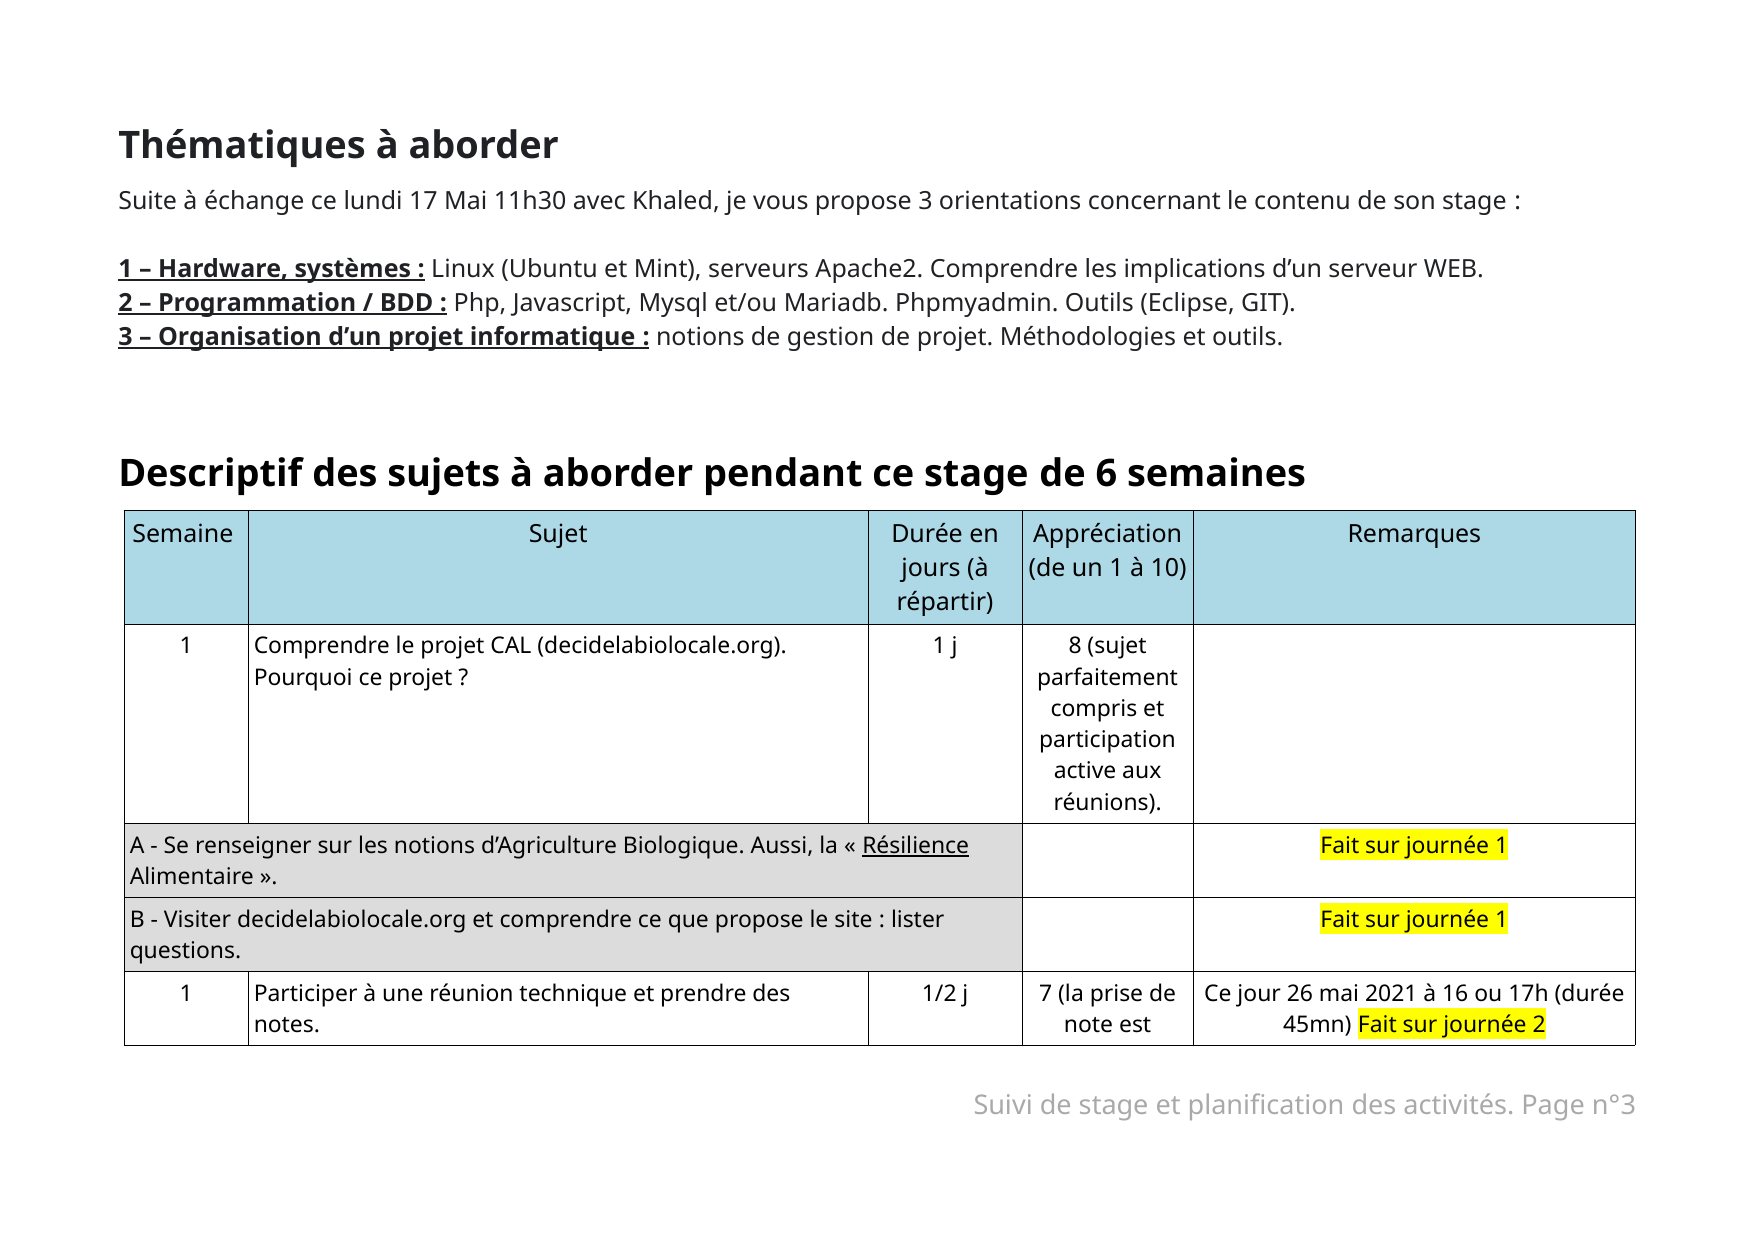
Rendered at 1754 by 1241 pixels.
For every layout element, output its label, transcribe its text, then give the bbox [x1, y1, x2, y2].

subtitle Descriptif des sujets à aborder pendant ce stage de 6 semaines [118, 446, 1636, 497]
table_cell B - Visiter decidelabiolocale.org et comprendre ce que propose le site : lister questions. [125, 898, 1022, 971]
table_cell 7 (la prise de note est [1023, 972, 1193, 1045]
table_cell [1023, 824, 1193, 897]
table_cell Participer à une réunion technique et prendre des notes. [249, 972, 868, 1045]
table_cell Ce jour 26 mai 2021 à 16 ou 17h (durée 45mn) Fait sur journée 2 [1194, 972, 1635, 1045]
table_header Durée en jours (à répartir) [869, 511, 1022, 624]
table_cell 1/2 j [869, 972, 1022, 1045]
text Suite à échange ce lundi 17 Mai 11h30 avec Khaled, je vous propose 3 orientations concernant le contenu de son stage : [118, 182, 1636, 216]
table_cell A - Se renseigner sur les notions d’Agriculture Biologique. Aussi, la « Résilience Alimentaire ». [125, 824, 1022, 897]
table_cell Comprendre le projet CAL (decidelabiolocale.org). Pourquoi ce projet ? [249, 625, 868, 823]
table_header Appréciation (de un 1 à 10) [1023, 511, 1193, 624]
table_cell 8 (sujet parfaitement compris et participation active aux réunions). [1023, 625, 1193, 823]
table_cell Fait sur journée 1 [1194, 898, 1635, 971]
table_header Semaine [125, 511, 248, 624]
text 1 – Hardware, systèmes : Linux (Ubuntu et Mint), serveurs Apache2. Comprendre les implications d’un serveur WEB. [118, 250, 1636, 284]
table_cell 1 [125, 972, 248, 1045]
text 3 – Organisation d’un projet informatique : notions de gestion de projet. Méthodologies et outils. [118, 318, 1636, 353]
table_header Remarques [1194, 511, 1635, 624]
table_cell [1194, 625, 1635, 823]
table_header Sujet [249, 511, 868, 624]
table_cell Fait sur journée 1 [1194, 824, 1635, 897]
subtitle Thématiques à aborder [118, 118, 1636, 170]
table_cell 1 j [869, 625, 1022, 823]
text 2 – Programmation / BDD : Php, Javascript, Mysql et/ou Mariadb. Phpmyadmin. Outils (Eclipse, GIT). [118, 284, 1636, 318]
table_cell 1 [125, 625, 248, 823]
table_cell [1023, 898, 1193, 971]
